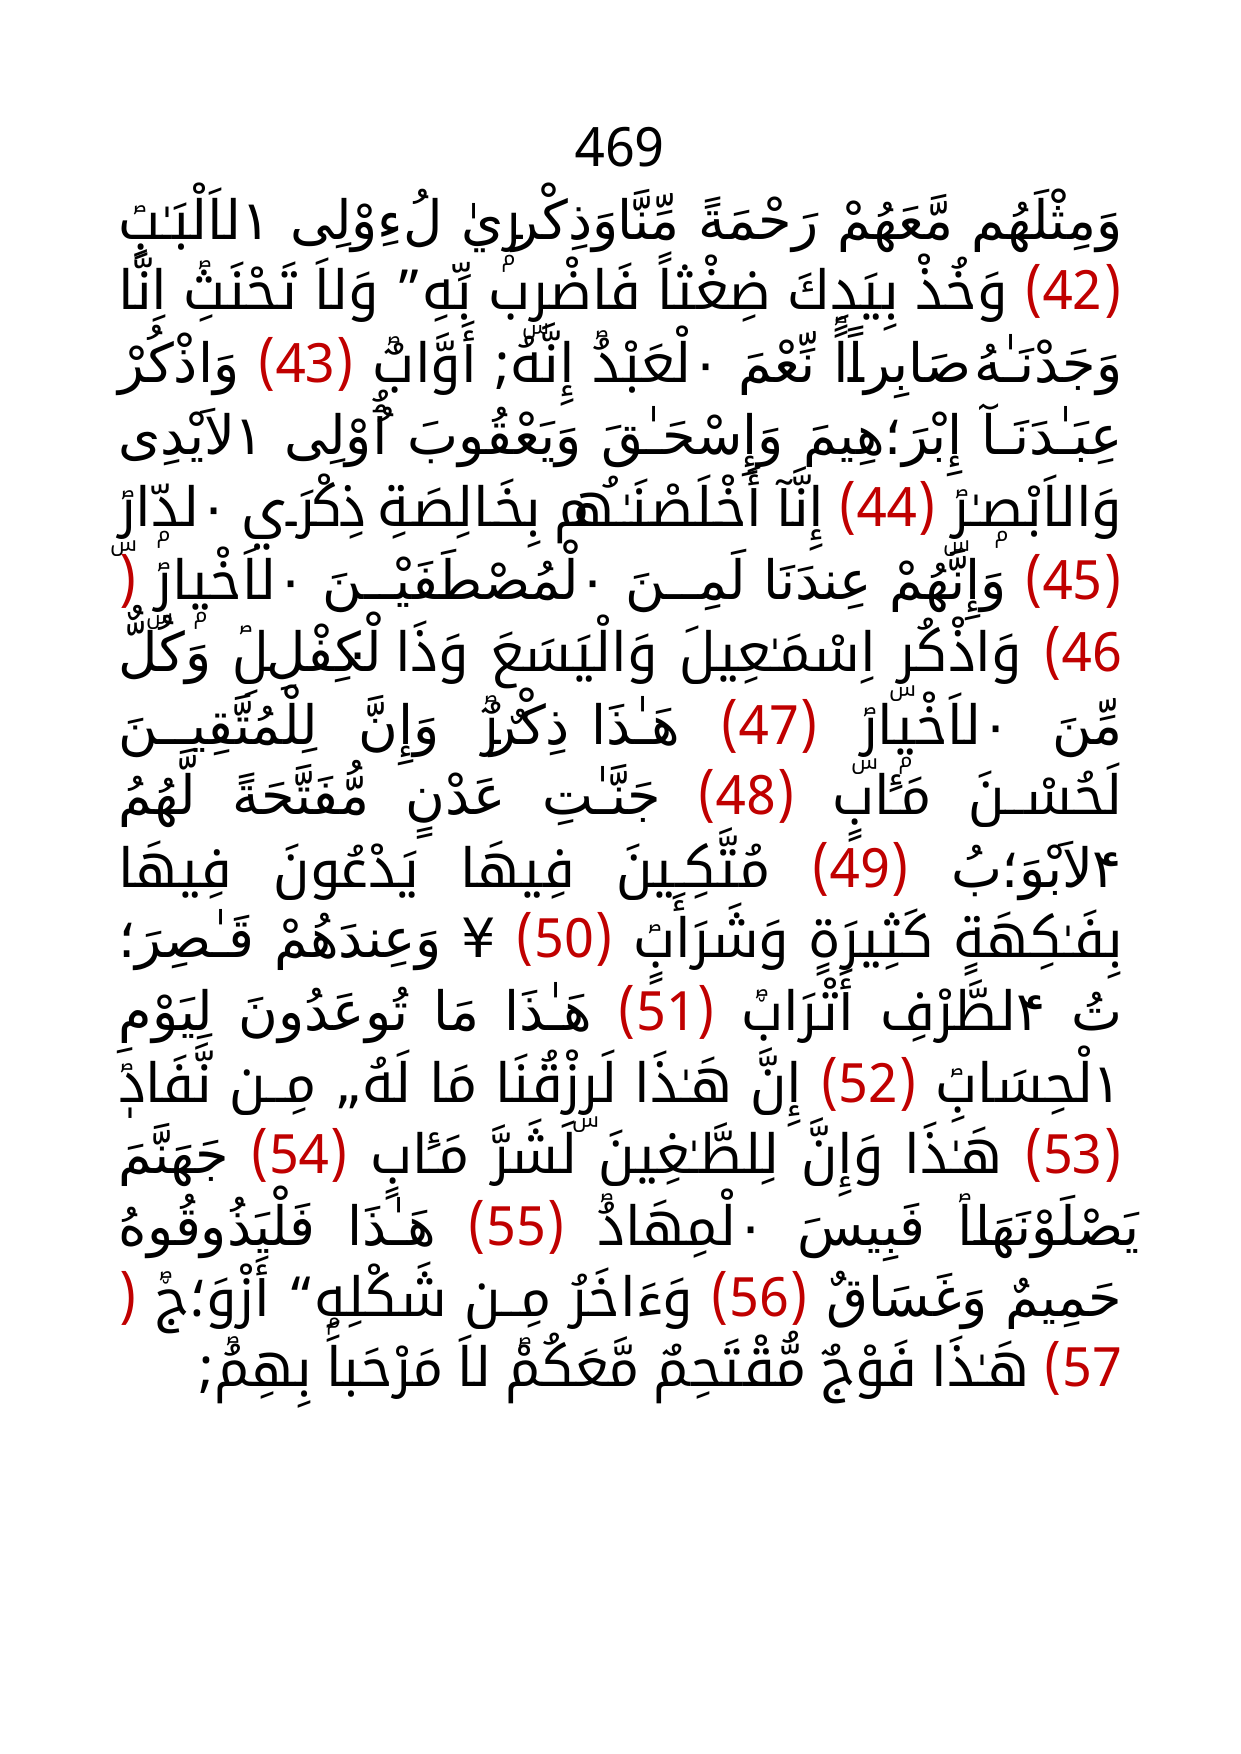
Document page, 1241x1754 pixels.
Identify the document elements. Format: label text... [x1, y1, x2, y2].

text 469 [118, 118, 1122, 189]
text وَمِثْلَهُم مَّعَهُمْ رَحْمَةً مِّنَّا وَذِكْرۭيٰ لُءِوْلِى ۱لاَلْبَـٰبِؐ (42) وَخُذْ بِيَدِكَ ضِغْثاً فَاضْرۣب بِّهِ” وَلاَ تَحْنَثِؐ اِنَّا وَجَدْنَـٰهُ صَابِراًؐ نِّعْمَ ۰لْعَبْدُؐ إِنَّهُ; أَوَّابٌؐ (43) وَاذْكُرْ عِبَـٰدَنَـآ إِبْرَ؛هِيمَ وَإِسْحَـٰقَ وَيَعْقُوبَ ٱُوْلِى ۱لاَيْدِى وَالاَبْصۭـٰرۣؐ (44) إِنَّآ أَخْلَصْنَـٰهُم بِخَالِصَةِ ذِكْرَي ۰لدّۭارۣؐ (45) وَإِنَّهُمْ عِندَنَا لَمِــنَ ۰لْمُصْطَفَيْــنَ ۰لاَخْيۭارۣؐ (46) وَاذْكُرۣ اِسْمَـٰعِيلَ وَالْيَسَعَ وَذَا ۰لْكِفْلِؐ وَكُلٌّ مِّنَ ۰لاَخْيۭارۣؐ (47) هَـٰذَا ذِكْرٌؐ وَإِنَّ لِلْمُتَّقِيــنَ لَحُسْــنَ مَـَٔابٍ (48) جَنَّـٰتِ عَدْنٍ مُّفَتَّحَةً لَّهُمُ ۴لاَبْوَ؛بُ (49) مُتَّكِـِٕينَ فِيهَا يَدْعُونَ فِيهَا بِفَـٰكِهَةٍ كَثِيرَةٍ وَشَرَابٍؐ (50) ¥ وَعِندَهُمْ قَـٰصِرَ؛تُ ۴لطَّرْفِ أَتْرَاب٘ؐ (51) هَـٰذَا مَا تُوعَدُونَ لِيَوْمِ ۱لْحِسَابِؐ (52) إِنَّ هَـٰذَا لَرۣزْقُنَا مَا لَهُ„ مِــن نَّفَادٖؐ (53) هَـٰذَا وَإِنَّ لِلطَّـٰغِينَ لَشَرَّ مَـَٔابٍ (54) جَهَنَّمَ يَصْلَوْنَهَاؐ فَبِيسَ ۰لْمِهَادُؐ (55) هَـٰذَا فَلْيَذُوقُوهُ حَمِيمٌ وَغَسَاقٌ (56) وَءَاخَرُ مِــن شَكْلِهِ“ أَزْوَ؛ج٘ؐ (57) هَـٰذَا فَوْجٌ مُّقْتَحِمٌ مَّعَكُمْؐ لاَ مَرْحَباَۢ بِهِمُؐ; [118, 189, 1122, 1409]
